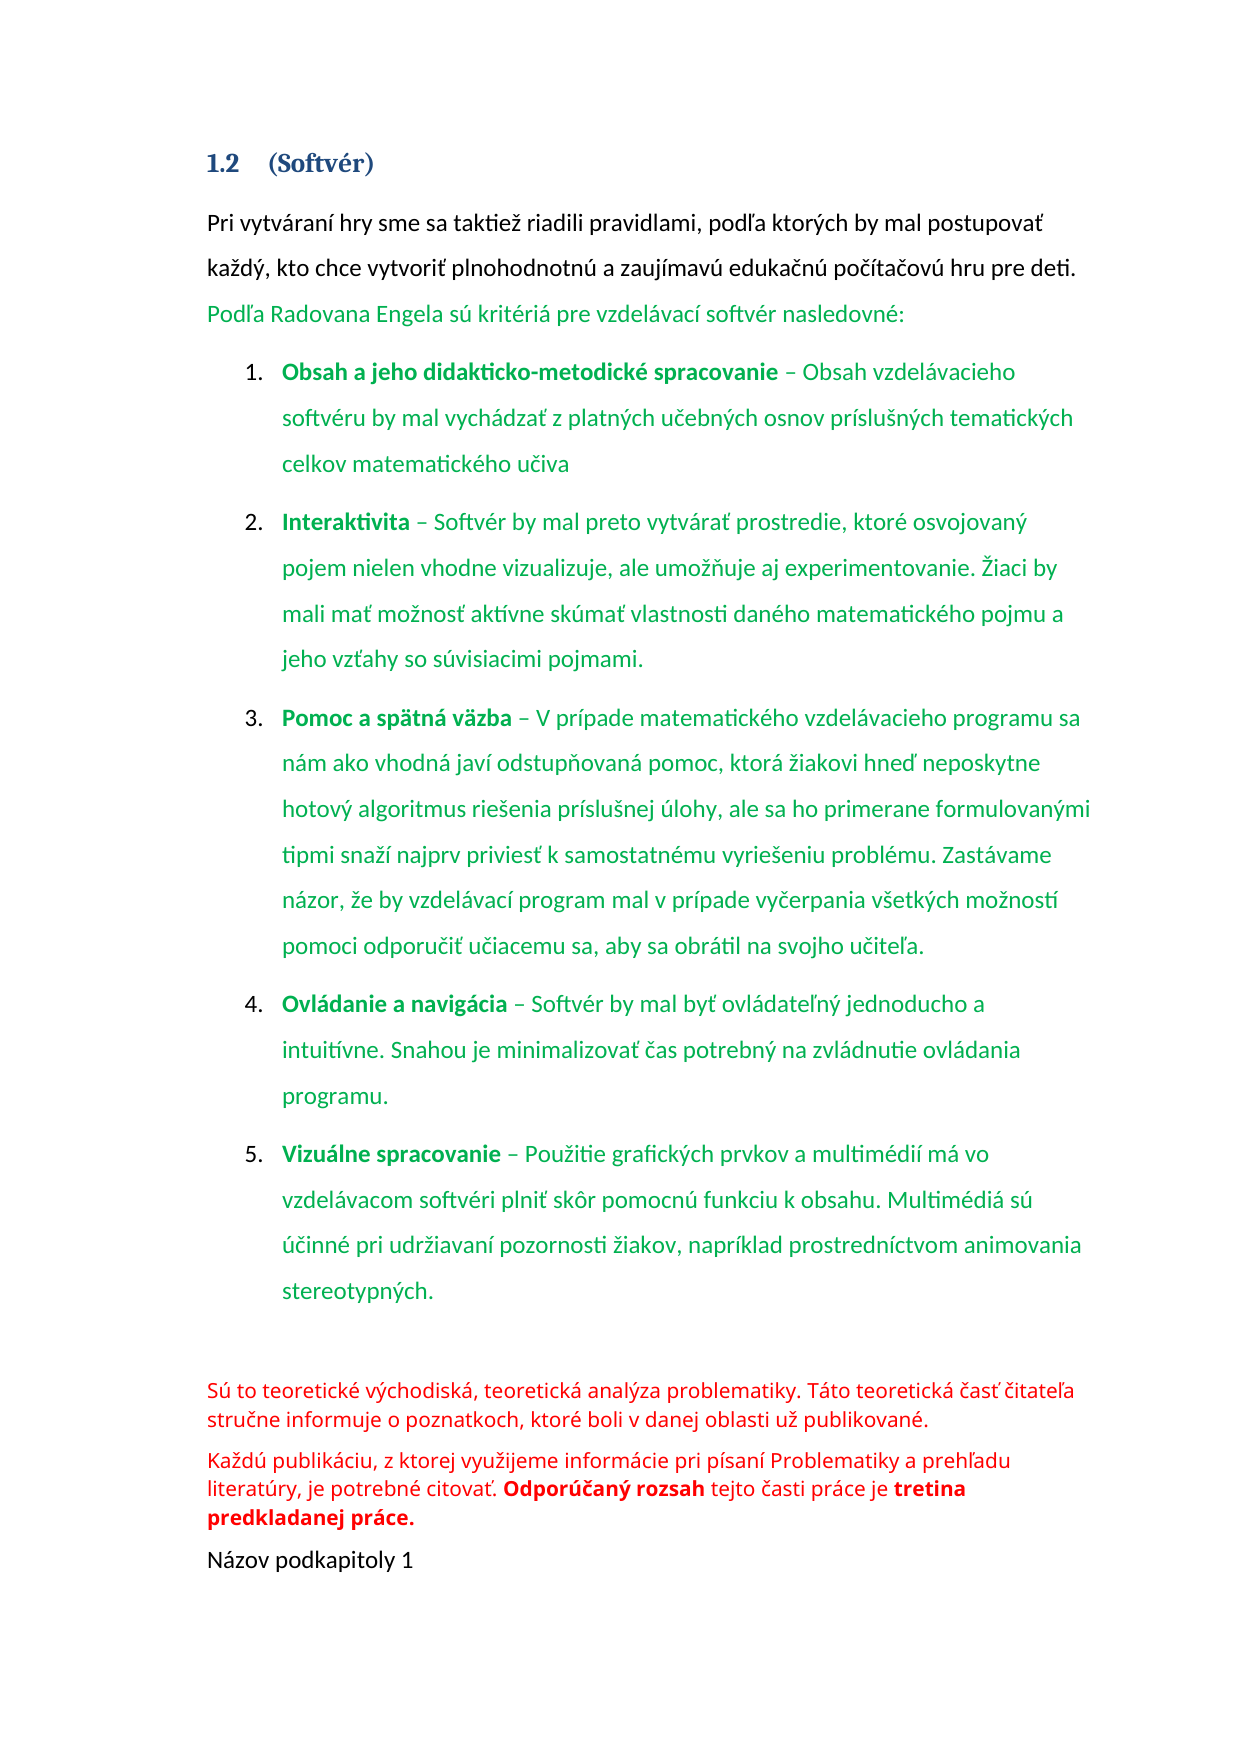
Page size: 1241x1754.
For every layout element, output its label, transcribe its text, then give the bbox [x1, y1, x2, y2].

list Ovládanie a navigácia – Softvér by mal byť ovládateľný jednoducho a intuitívne. Snahou je minimalizovať čas potrebný na zvládnutie ovládania programu. [244, 988, 1092, 1111]
text Každú publikáciu, z ktorej využijeme informácie pri písaní Problematiky a prehľadu literatúry, je potrebné citovať. Odporúčaný rozsah tejto časti práce je tretina predkladanej práce. [207, 1446, 1092, 1531]
list Obsah a jeho didakticko-metodické spracovanie – Obsah vzdelávacieho softvéru by mal vychádzať z platných učebných osnov príslušných tematických celkov matematického učiva [244, 357, 1092, 478]
list Interaktivita – Softvér by mal preto vytvárať prostredie, ktoré osvojovaný pojem nielen vhodne vizualizuje, ale umožňuje aj experimentovanie. Žiaci by mali mať možnosť aktívne skúmať vlastnosti daného matematického pojmu a jeho vzťahy so súvisiacimi pojmami. [244, 506, 1092, 674]
subtitle (Softvér) [207, 148, 1092, 179]
list Pomoc a spätná väzba – V prípade matematického vzdelávacieho programu sa nám ako vhodná javí odstupňovaná pomoc, ktorá žiakovi hneď neposkytne hotový algoritmus riešenia príslušnej úlohy, ale sa ho primerane formulovanými tipmi snaží najprv priviesť k samostatnému vyriešeniu problému. Zastávame názor, že by vzdelávací program mal v prípade vyčerpania všetkých možností pomoci odporučiť učiacemu sa, aby sa obrátil na svojho učiteľa. [244, 702, 1092, 961]
text Sú to teoretické východiská, teoretická analýza problematiky. Táto teoretická časť čitateľa stručne informuje o poznatkoch, ktoré boli v danej oblasti už publikované. [207, 1377, 1092, 1433]
text Pri vytváraní hry sme sa taktiež riadili pravidlami, podľa ktorých by mal postupovať každý, kto chce vytvoriť plnohodnotnú a zaujímavú edukačnú počítačovú hru pre deti. Podľa Radovana Engela sú kritériá pre vzdelávací softvér nasledovné: [207, 207, 1092, 329]
list Vizuálne spracovanie – Použitie grafických prvkov a multimédií má vo vzdelávacom softvéri plniť skôr pomocnú funkciu k obsahu. Multimédiá sú účinné pri udržiavaní pozornosti žiakov, napríklad prostredníctvom animovania stereotypných. [244, 1138, 1092, 1306]
text Názov podkapitoly 1 [207, 1544, 1092, 1574]
